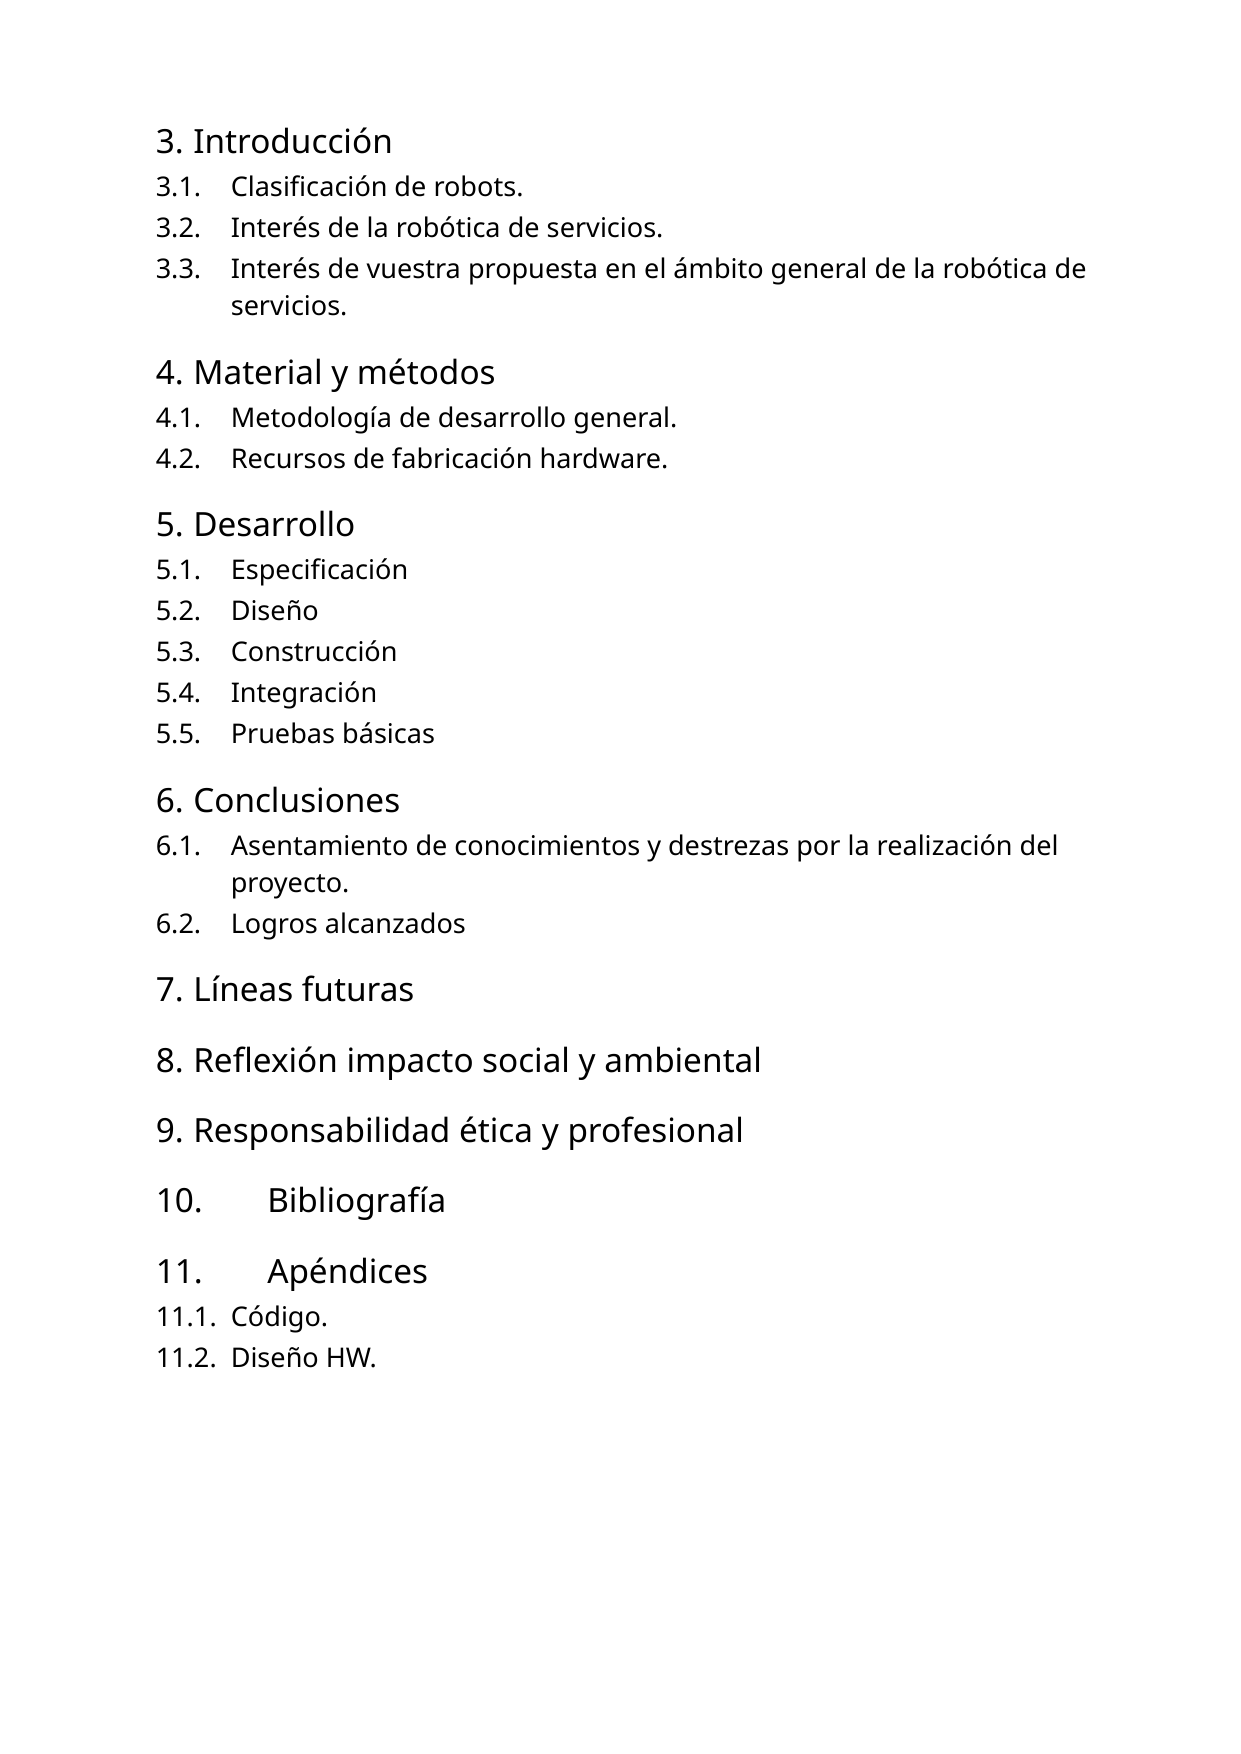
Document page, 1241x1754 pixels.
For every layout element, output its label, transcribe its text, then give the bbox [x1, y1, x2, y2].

list Diseño HW. [156, 1338, 1122, 1375]
list Desarrollo [156, 501, 1122, 546]
list Recursos de fabricación hardware. [156, 439, 1122, 476]
list Conclusiones [156, 777, 1122, 822]
list Código. [156, 1297, 1122, 1334]
list Asentamiento de conocimientos y destrezas por la realización del proyecto. [156, 826, 1122, 900]
list Interés de vuestra propuesta en el ámbito general de la robótica de servicios. [156, 250, 1122, 323]
list Reflexión impacto social y ambiental [156, 1036, 1122, 1082]
list Bibliografía [156, 1177, 1122, 1223]
list Diseño [156, 592, 1122, 628]
list Apéndices [156, 1248, 1122, 1293]
list Pruebas básicas [156, 715, 1122, 752]
list Integración [156, 674, 1122, 711]
list Metodología de desarrollo general. [156, 398, 1122, 435]
list Clasificación de robots. [156, 168, 1122, 204]
list Logros alcanzados [156, 904, 1122, 941]
list Material y métodos [156, 348, 1122, 394]
list Introducción [156, 118, 1122, 163]
list Especificación [156, 551, 1122, 587]
list Construcción [156, 633, 1122, 669]
list Responsabilidad ética y profesional [156, 1107, 1122, 1152]
list Interés de la robótica de servicios. [156, 209, 1122, 246]
list Líneas futuras [156, 966, 1122, 1011]
